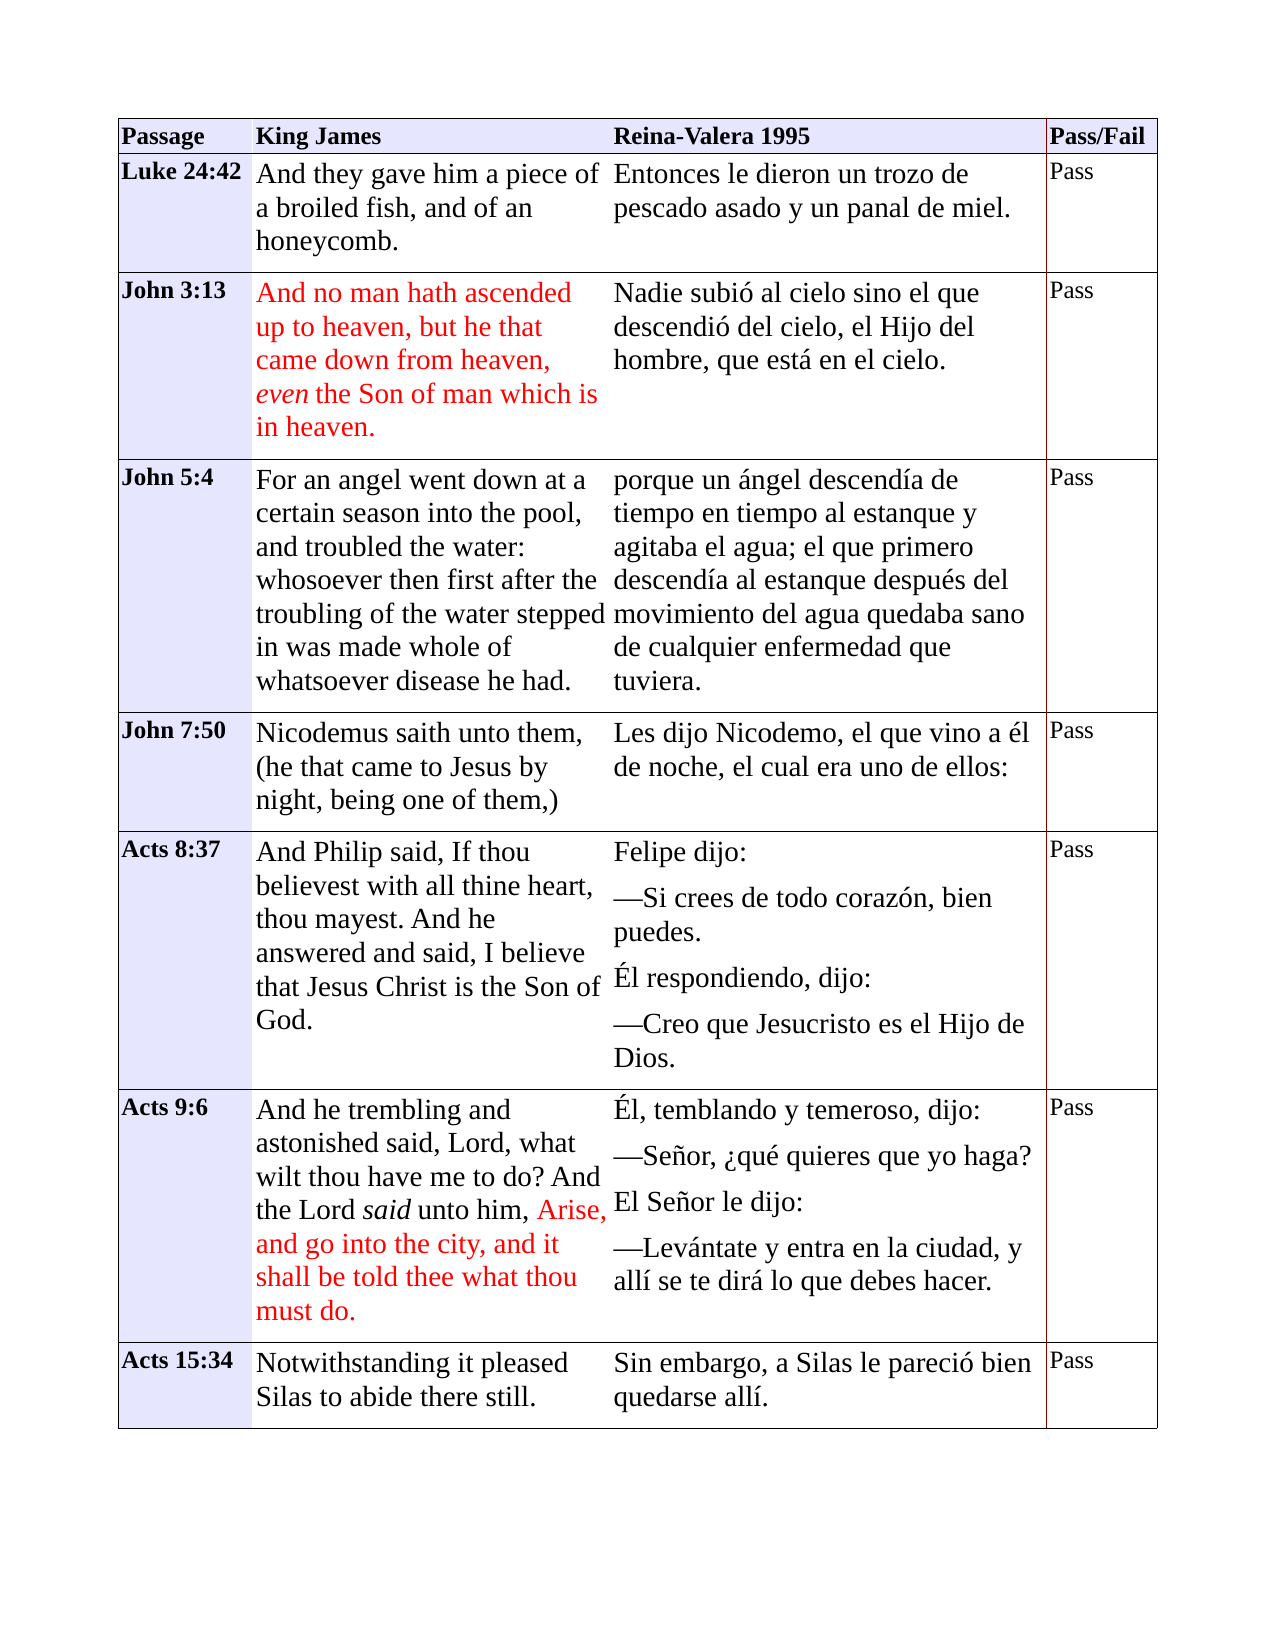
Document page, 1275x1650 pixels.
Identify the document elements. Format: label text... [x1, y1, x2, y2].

table_cell Acts 15:34 [119, 1343, 252, 1428]
table_cell And Philip said, If thou believest with all thine heart, thou mayest. And he answered and said, I believe that Jesus Christ is the Son of God. [253, 832, 610, 1089]
table_cell Pass [1047, 1343, 1157, 1428]
table_header King James [253, 119, 610, 153]
table_cell And he trembling and astonished said, Lord, what wilt thou have me to do? And the Lord said unto him, Arise, and go into the city, and it shall be told thee what thou must do. [253, 1090, 610, 1342]
table_cell John 3:13 [119, 273, 252, 459]
table_cell John 5:4 [119, 460, 252, 712]
table_cell Pass [1047, 713, 1157, 831]
table_cell John 7:50 [119, 713, 252, 831]
table_cell Acts 9:6 [119, 1090, 252, 1342]
table_cell Sin embargo, a Silas le pareció bien quedarse allí. [610, 1343, 1046, 1428]
table_cell And they gave him a piece of a broiled fish, and of an honeycomb. [253, 154, 610, 272]
table_cell Notwithstanding it pleased Silas to abide there still. [253, 1343, 610, 1428]
table_cell Pass [1047, 460, 1157, 712]
table_cell Nadie subió al cielo sino el que descendió del cielo, el Hijo del hombre, que está en el cielo. [610, 273, 1046, 459]
table_cell Nicodemus saith unto them, (he that came to Jesus by night, being one of them,) [253, 713, 610, 831]
table_cell porque un ángel descendía de tiempo en tiempo al estanque y agitaba el agua; el que primero descendía al estanque después del movimiento del agua quedaba sano de cualquier enfermedad que tuviera. [610, 460, 1046, 712]
table_header Pass/Fail [1047, 119, 1157, 153]
table_cell For an angel went down at a certain season into the pool, and troubled the water: whosoever then first after the troubling of the water stepped in was made whole of whatsoever disease he had. [253, 460, 610, 712]
table_cell Les dijo Nicodemo, el que vino a él de noche, el cual era uno de ellos: [610, 713, 1046, 831]
table_cell Felipe dijo: —Si crees de todo corazón, bien puedes. Él respondiendo, dijo: —Creo que Jesucristo es el Hijo de Dios. [610, 832, 1046, 1089]
table_cell And no man hath ascended up to heaven, but he that came down from heaven, even the Son of man which is in heaven. [253, 273, 610, 459]
table_header Reina-Valera 1995 [610, 119, 1046, 153]
table_cell Pass [1047, 1090, 1157, 1342]
table_cell Pass [1047, 273, 1157, 459]
table_cell Acts 8:37 [119, 832, 252, 1089]
table_cell Entonces le dieron un trozo de pescado asado y un panal de miel. [610, 154, 1046, 272]
table_header Passage [119, 119, 252, 153]
table_cell Él, temblando y temeroso, dijo: —Señor, ¿qué quieres que yo haga? El Señor le dijo: —Levántate y entra en la ciudad, y allí se te dirá lo que debes hacer. [610, 1090, 1046, 1342]
table_cell Pass [1047, 832, 1157, 1089]
table_cell Pass [1047, 154, 1157, 272]
table_cell Luke 24:42 [119, 154, 252, 272]
